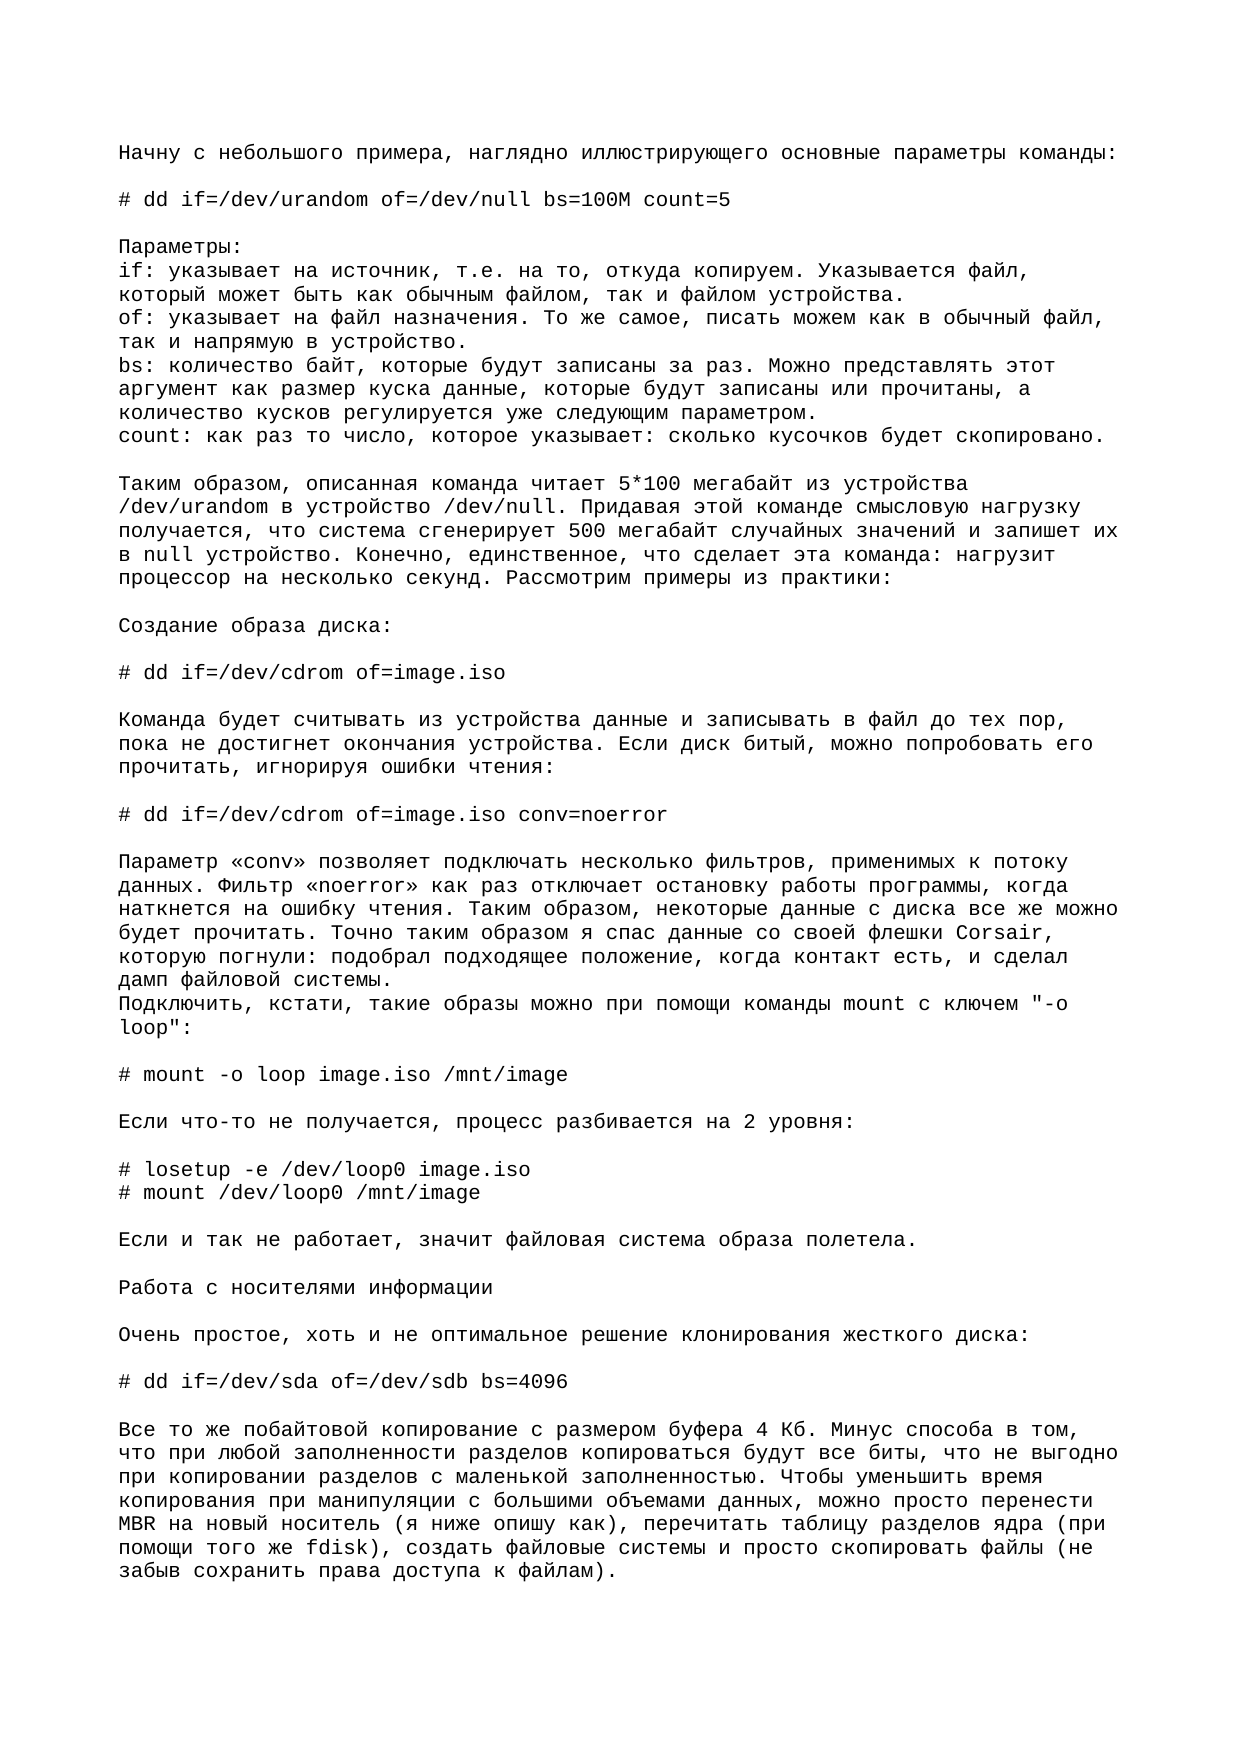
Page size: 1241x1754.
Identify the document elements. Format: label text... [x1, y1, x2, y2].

text # mount -o loop image.iso /mnt/image [118, 1064, 1122, 1088]
text of: указывает на файл назначения. То же самое, писать можем как в обычный файл, так и напрямую в устройство. [118, 307, 1122, 354]
text # mount /dev/loop0 /mnt/image [118, 1182, 1122, 1206]
text # dd if=/dev/sda of=/dev/sdb bs=4096 [118, 1371, 1122, 1395]
text Подключить, кстати, такие образы можно при помощи команды mount с ключем "-o loop": [118, 993, 1122, 1040]
text # dd if=/dev/urandom of=/dev/null bs=100M count=5 [118, 189, 1122, 213]
text # losetup -e /dev/loop0 image.iso [118, 1158, 1122, 1182]
text Если что-то не получается, процесс разбивается на 2 уровня: [118, 1111, 1122, 1135]
text # dd if=/dev/cdrom of=image.iso conv=noerror [118, 804, 1122, 827]
text Создание образа диска: [118, 615, 1122, 638]
text Очень простое, хоть и не оптимальное решение клонирования жесткого диска: [118, 1324, 1122, 1348]
text if: указывает на источник, т.е. на то, откуда копируем. Указывается файл, который может быть как обычным файлом, так и файлом устройства. [118, 260, 1122, 307]
text Начну с небольшого примера, наглядно иллюстрирующего основные параметры команды: [118, 142, 1122, 165]
text # dd if=/dev/cdrom of=image.iso [118, 662, 1122, 686]
text Параметр «conv» позволяет подключать несколько фильтров, применимых к потоку данных. Фильтр «noerror» как раз отключает остановку работы программы, когда наткнется на ошибку чтения. Таким образом, некоторые данные с диска все же можно будет прочитать. Точно таким образом я спас данные со своей флешки Corsair, которую погнули: подобрал подходящее положение, когда контакт есть, и сделал дамп файловой системы. [118, 851, 1122, 993]
text Если и так не работает, значит файловая система образа полетела. [118, 1229, 1122, 1253]
text Все то же побайтовой копирование с размером буфера 4 Кб. Минус способа в том, что при любой заполненности разделов копироваться будут все биты, что не выгодно при копировании разделов с маленькой заполненностью. Чтобы уменьшить время копирования при манипуляции с большими объемами данных, можно просто перенести MBR на новый носитель (я ниже опишу как), перечитать таблицу разделов ядра (при помощи того же fdisk), создать файловые системы и просто скопировать файлы (не забыв сохранить права доступа к файлам). [118, 1419, 1122, 1584]
text bs: количество байт, которые будут записаны за раз. Можно представлять этот аргумент как размер куска данные, которые будут записаны или прочитаны, а количество кусков регулируется уже следующим параметром. [118, 354, 1122, 426]
text Команда будет считывать из устройства данные и записывать в файл до тех пор, пока не достигнет окончания устройства. Если диск битый, можно попробовать его прочитать, игнорируя ошибки чтения: [118, 709, 1122, 780]
text Таким образом, описанная команда читает 5*100 мегабайт из устройства /dev/urandom в устройство /dev/null. Придавая этой команде смысловую нагрузку получается, что система сгенерирует 500 мегабайт случайных значений и запишет их в null устройство. Конечно, единственное, что сделает эта команда: нагрузит процессор на несколько секунд. Рассмотрим примеры из практики: [118, 473, 1122, 591]
text Работа с носителями информации [118, 1277, 1122, 1300]
text Параметры: [118, 236, 1122, 260]
text count: как раз то число, которое указывает: сколько кусочков будет скопировано. [118, 426, 1122, 449]
